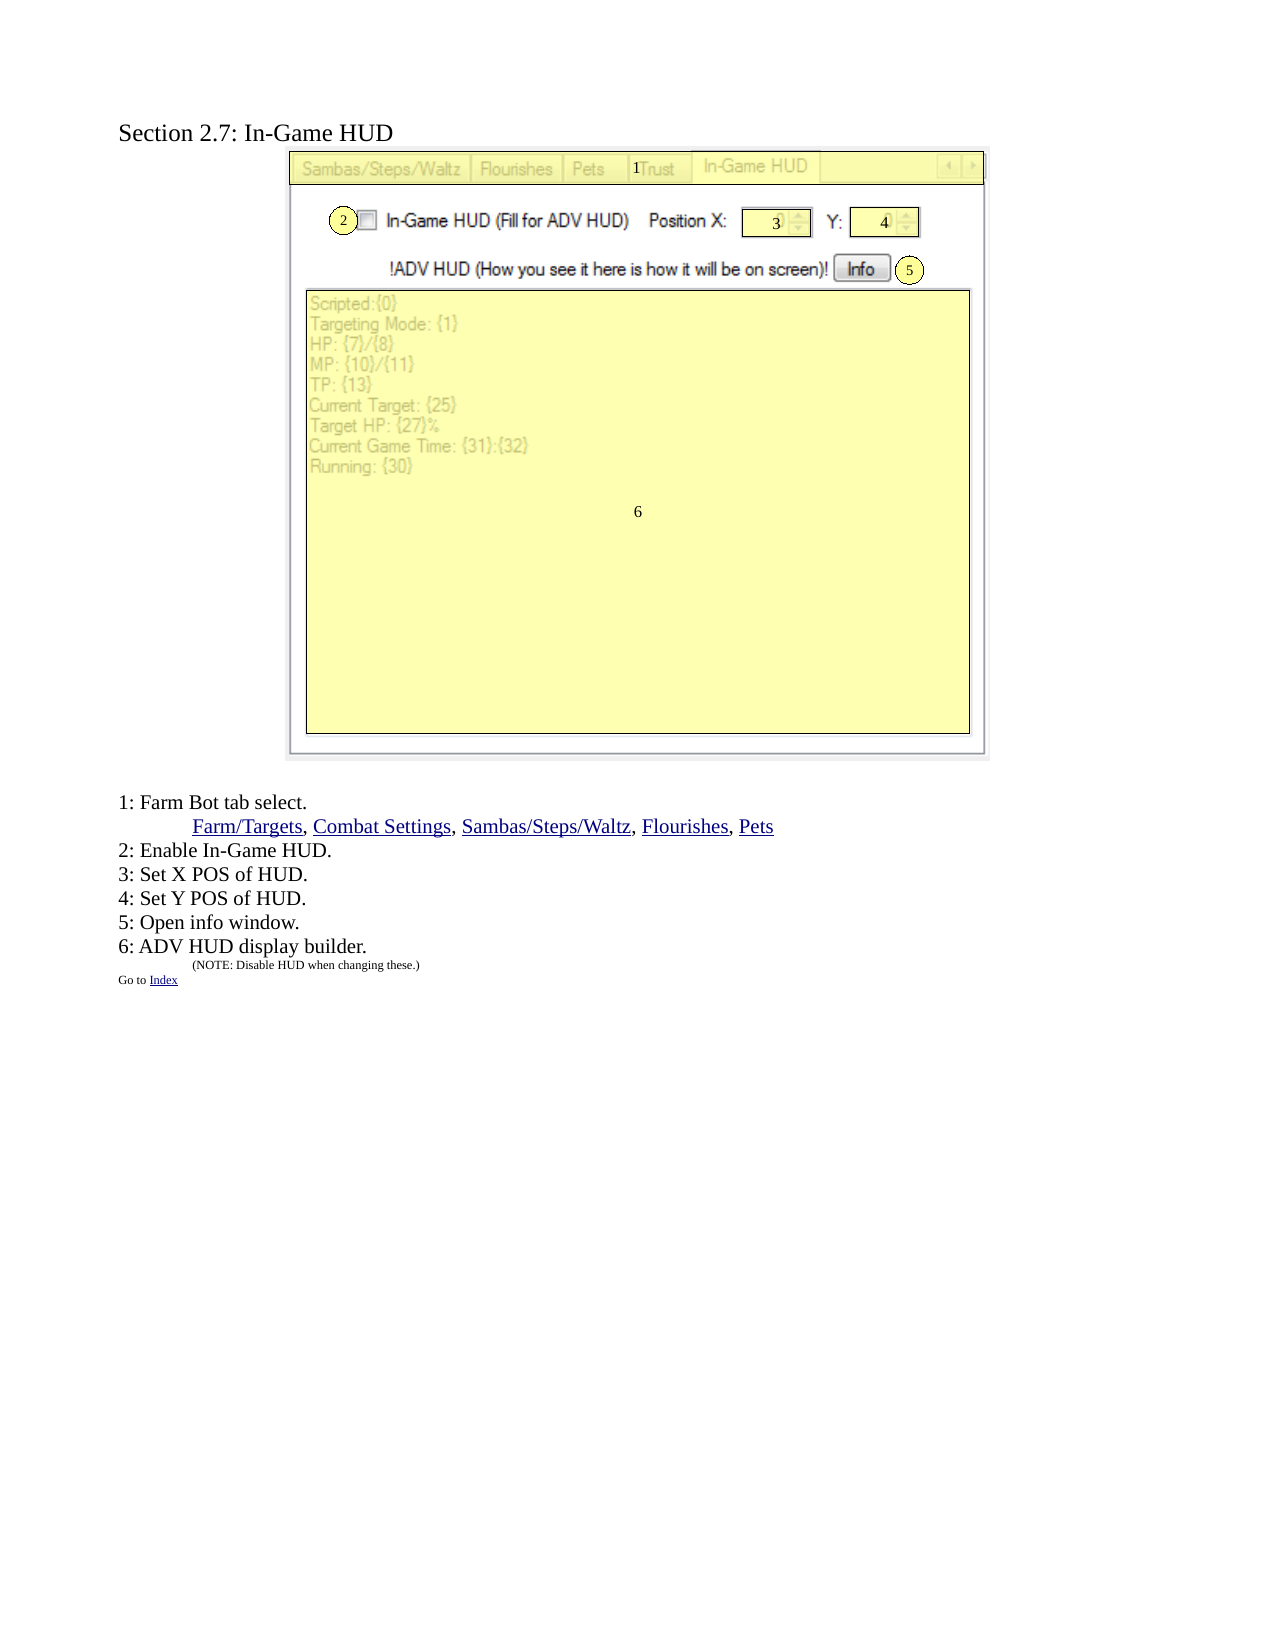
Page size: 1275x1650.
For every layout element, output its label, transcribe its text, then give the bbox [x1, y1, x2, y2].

picture [285, 146, 990, 761]
text 1: Farm Bot tab select. [118, 790, 1157, 814]
text 3: Set X POS of HUD. [118, 862, 1157, 886]
text Go to Index [118, 972, 1157, 987]
text 5: Open info window. [118, 910, 1157, 934]
text 2: Enable In-Game HUD. [118, 838, 1157, 862]
text Farm/Targets, Combat Settings, Sambas/Steps/Waltz, Flourishes, Pets [118, 814, 1157, 838]
text 6: ADV HUD display builder. [118, 934, 1157, 958]
text (NOTE: Disable HUD when changing these.) [118, 958, 1157, 972]
text 4: Set Y POS of HUD. [118, 886, 1157, 910]
text Section 2.7: In-Game HUD [118, 118, 1157, 147]
